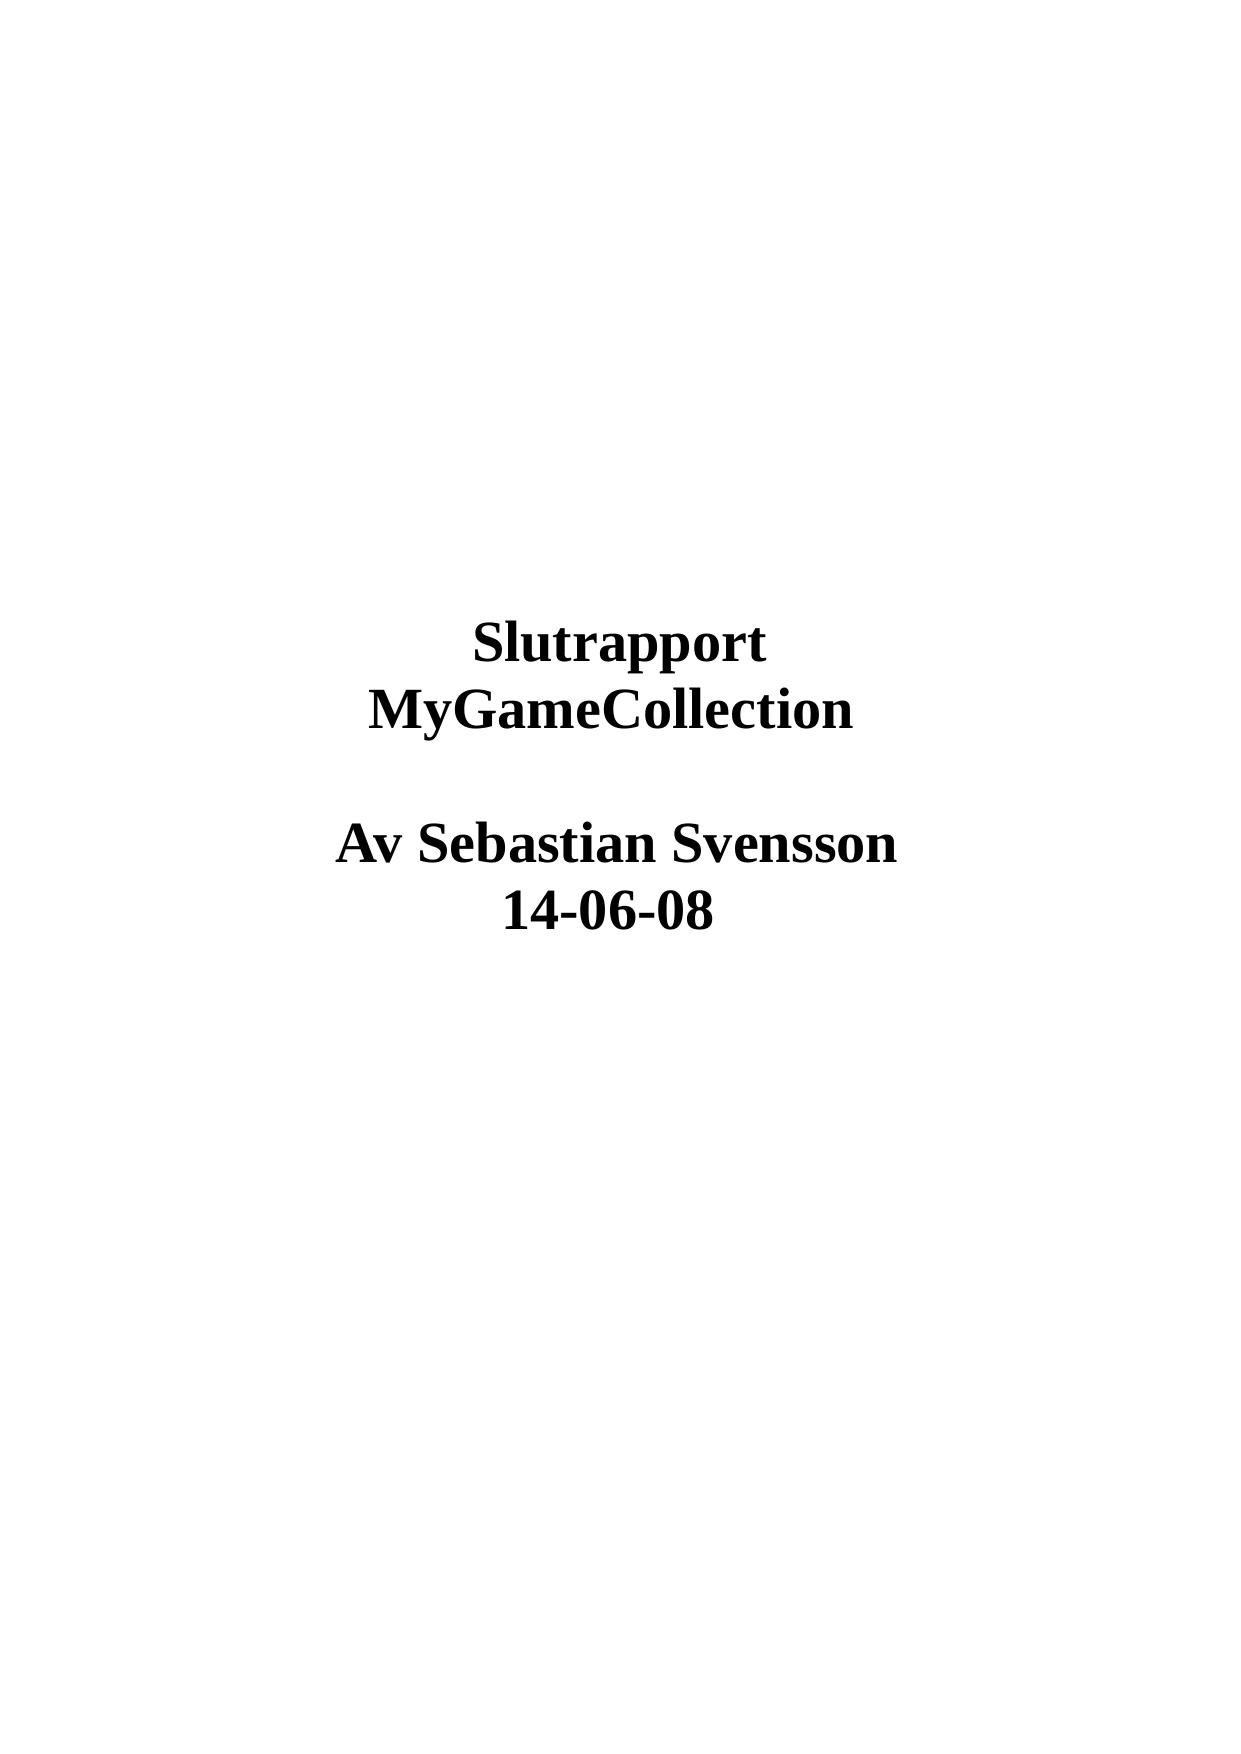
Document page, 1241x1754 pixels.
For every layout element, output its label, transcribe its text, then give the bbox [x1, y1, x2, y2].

text Av Sebastian Svensson [118, 808, 1122, 875]
text MyGameCollection [118, 674, 1122, 741]
text 14-06-08 [118, 875, 1122, 942]
text Slutrapport [118, 607, 1122, 674]
